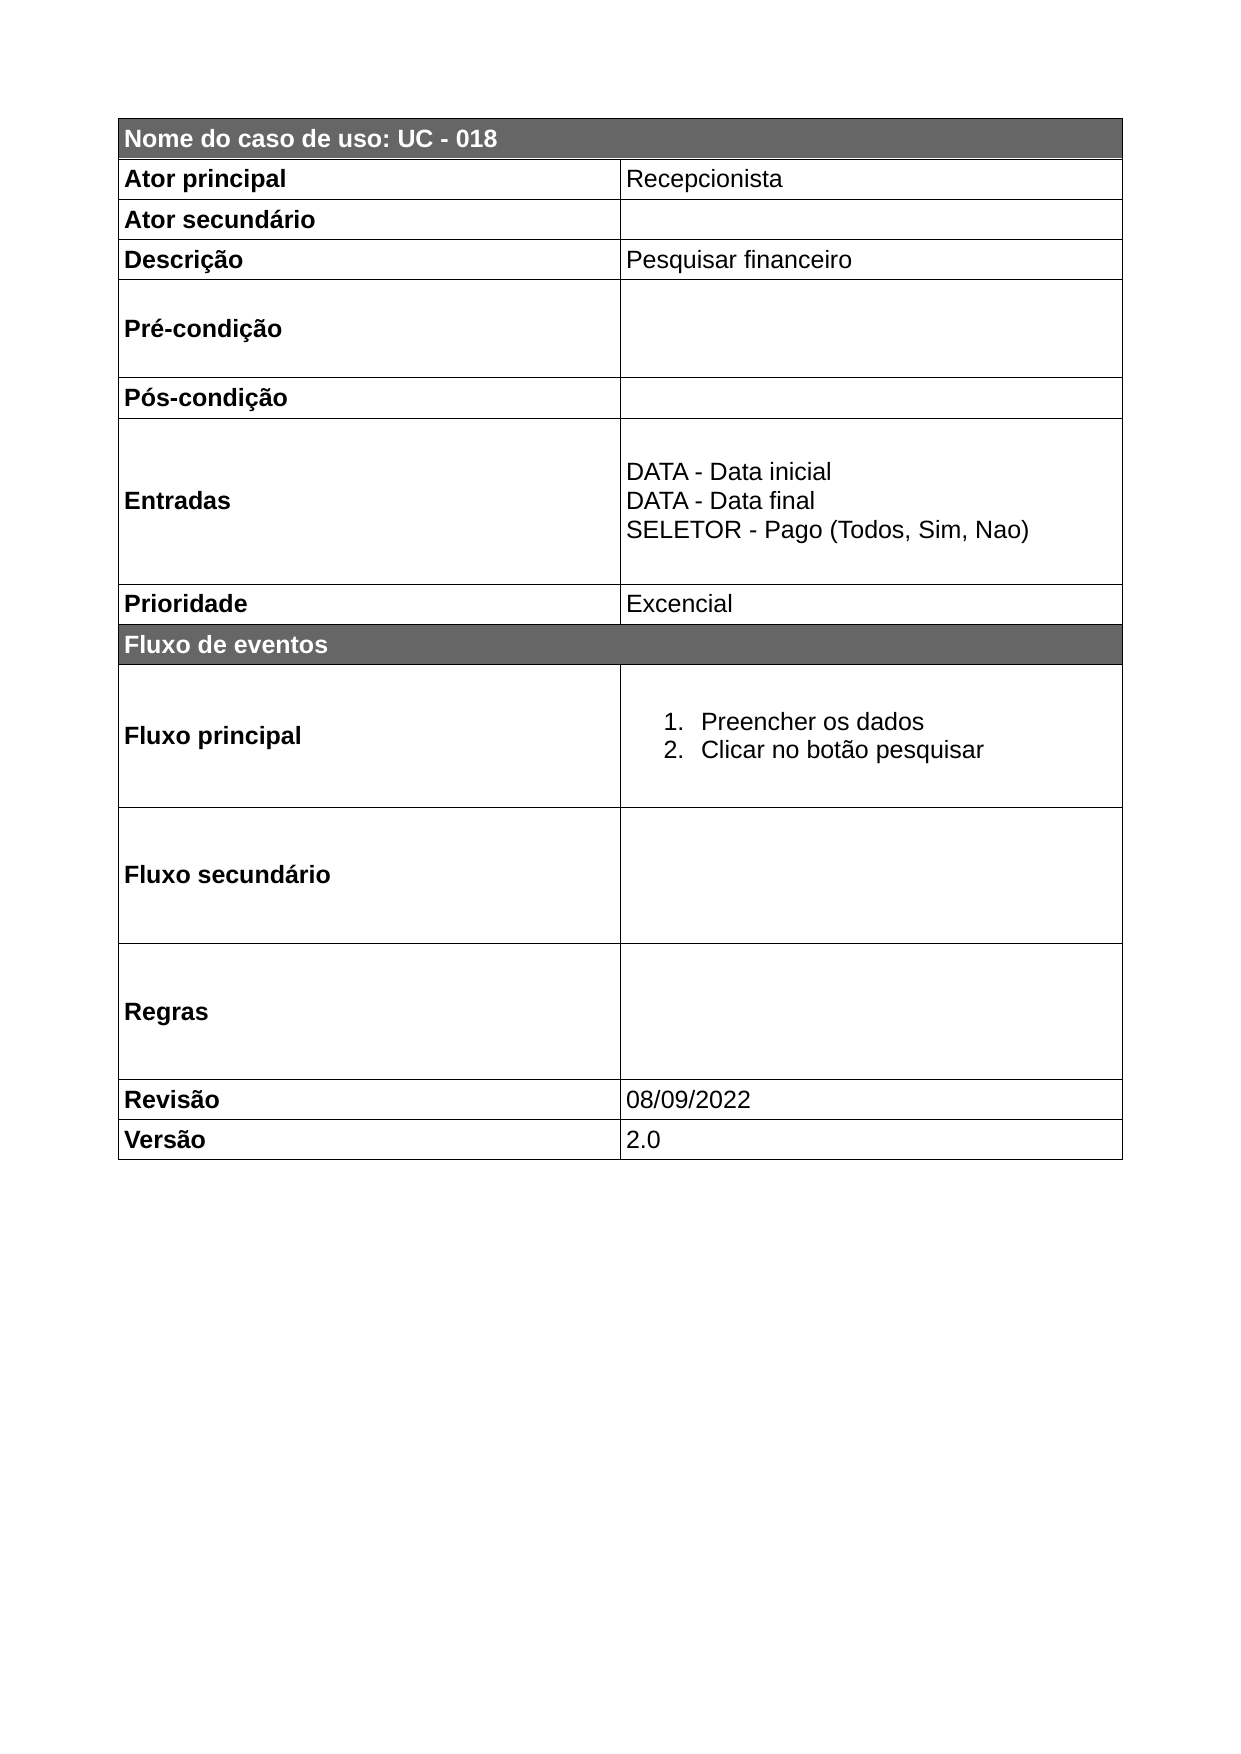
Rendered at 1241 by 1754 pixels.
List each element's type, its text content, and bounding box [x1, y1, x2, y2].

table_cell 2.0 [621, 1120, 1122, 1159]
table_cell Versão [119, 1120, 620, 1159]
table_cell Descrição [119, 240, 620, 279]
table_cell [621, 200, 1122, 239]
table_cell Ator principal [119, 160, 620, 199]
table_cell Fluxo secundário [119, 808, 620, 943]
table_cell Regras [119, 944, 620, 1079]
table_cell Fluxo principal [119, 665, 620, 807]
table_cell Pesquisar financeiro [621, 240, 1122, 279]
table_cell [621, 808, 1122, 943]
table_cell Preencher os dados Clicar no botão pesquisar [621, 665, 1122, 807]
table_cell Entradas [119, 419, 620, 583]
table_cell Excencial [621, 585, 1122, 624]
table_cell Pós-condição [119, 378, 620, 417]
table_header Nome do caso de uso: UC - 018 [119, 119, 1122, 158]
table_cell [621, 944, 1122, 1079]
table_cell [621, 378, 1122, 417]
table_cell Ator secundário [119, 200, 620, 239]
table_cell Prioridade [119, 585, 620, 624]
table_cell Fluxo de eventos [119, 625, 1122, 664]
table_cell [621, 280, 1122, 377]
table_cell Recepcionista [621, 160, 1122, 199]
table_cell DATA - Data inicial DATA - Data final SELETOR - Pago (Todos, Sim, Nao) [621, 419, 1122, 583]
table_cell Revisão [119, 1080, 620, 1119]
table_cell Pré-condição [119, 280, 620, 377]
table_cell 08/09/2022 [621, 1080, 1122, 1119]
